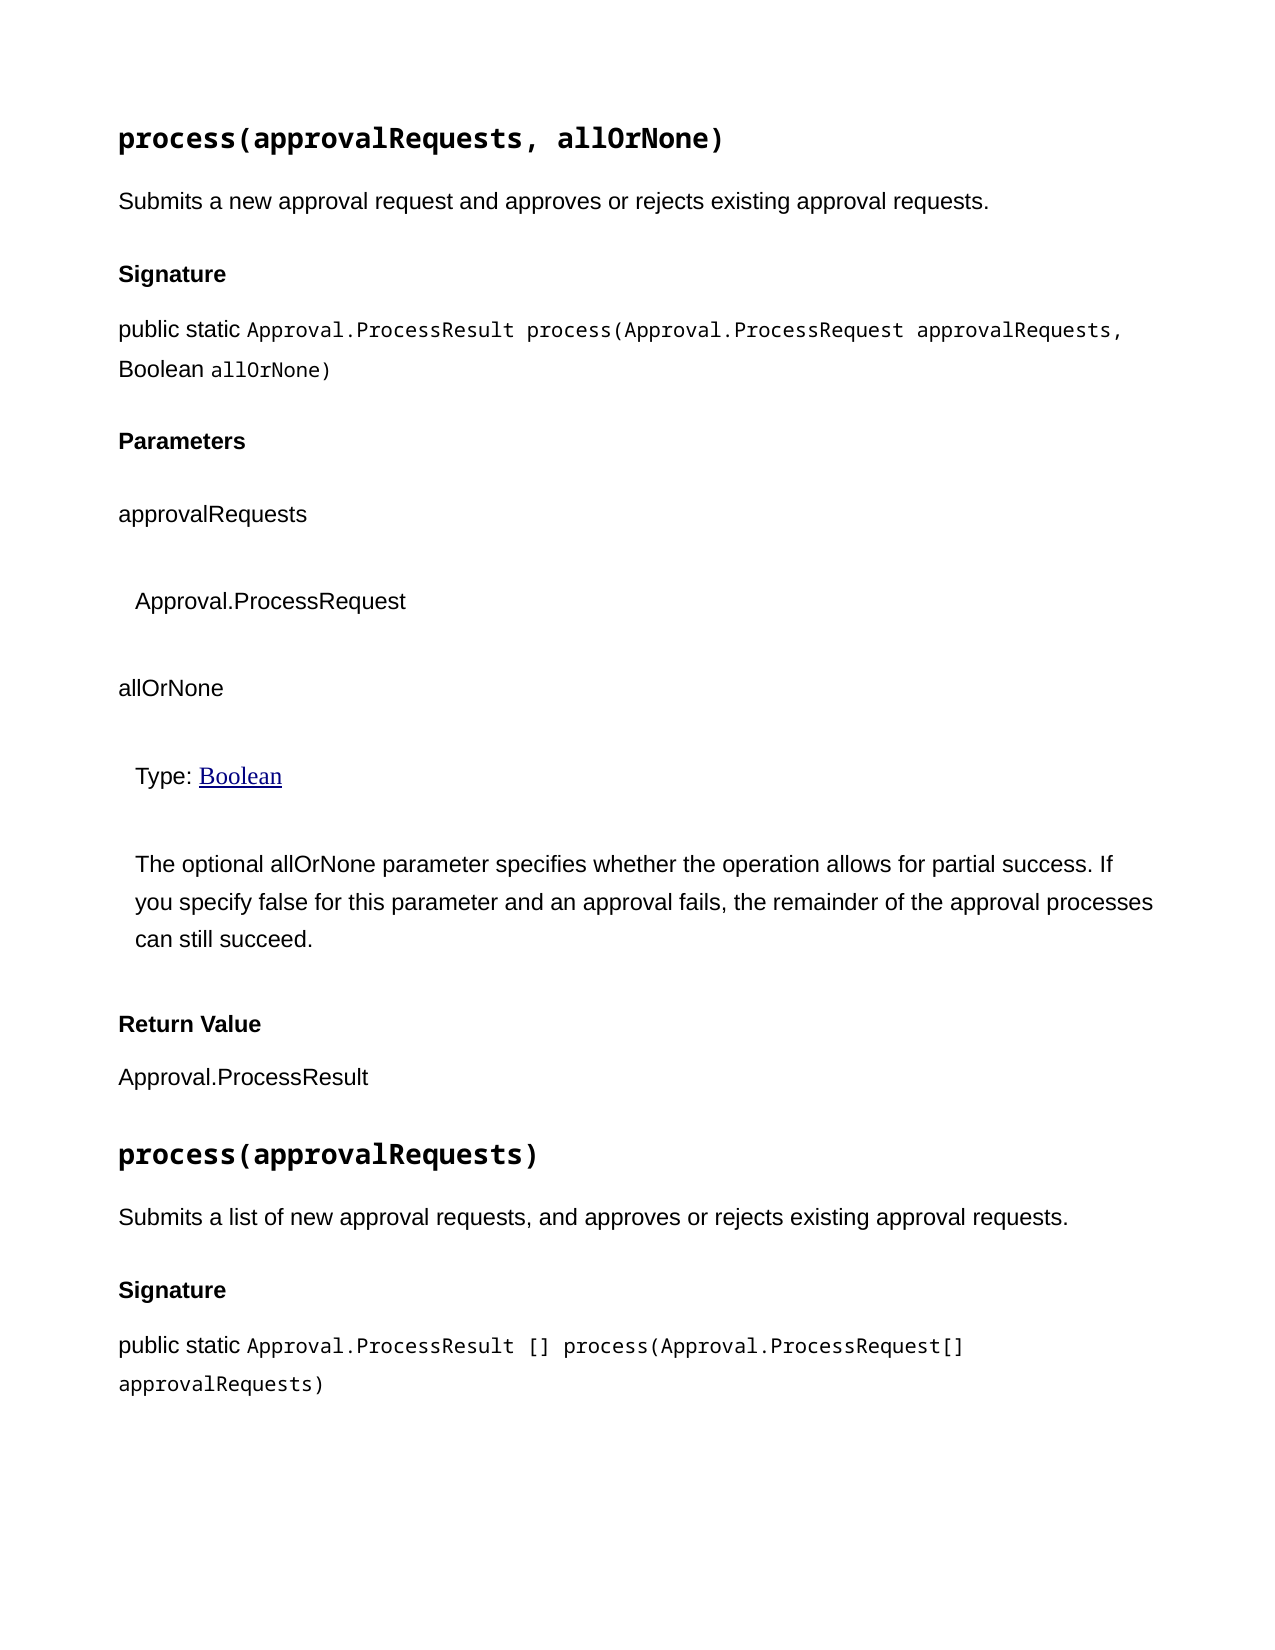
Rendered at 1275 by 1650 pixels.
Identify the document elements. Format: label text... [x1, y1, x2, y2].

subtitle Parameters [118, 428, 1157, 454]
subtitle Signature [118, 1276, 1157, 1303]
text public static Approval.ProcessResult process(Approval.ProcessRequest approvalRequests, Boolean allOrNone) [118, 314, 1157, 383]
subtitle process(approvalRequests, allOrNone) [118, 118, 1157, 156]
text public static Approval.ProcessResult [] process(Approval.ProcessRequest[] approvalRequests) [118, 1330, 1157, 1397]
text allOrNone [118, 674, 1157, 701]
text Approval.ProcessRequest [135, 587, 1157, 614]
subtitle process(approvalRequests) [118, 1134, 1157, 1173]
text approvalRequests [118, 500, 1157, 527]
text Type: Boolean [135, 761, 1157, 790]
subtitle Signature [118, 260, 1157, 287]
subtitle Return Value [118, 1010, 1157, 1037]
text Submits a list of new approval requests, and approves or rejects existing approval requests. [118, 1204, 1157, 1231]
text Approval.ProcessResult [118, 1064, 1157, 1091]
text The optional allOrNone parameter specifies whether the operation allows for partial success. If you specify false for this parameter and an approval fails, the remainder of the approval processes can still succeed. [135, 851, 1157, 952]
text Submits a new approval request and approves or rejects existing approval requests. [118, 188, 1157, 214]
